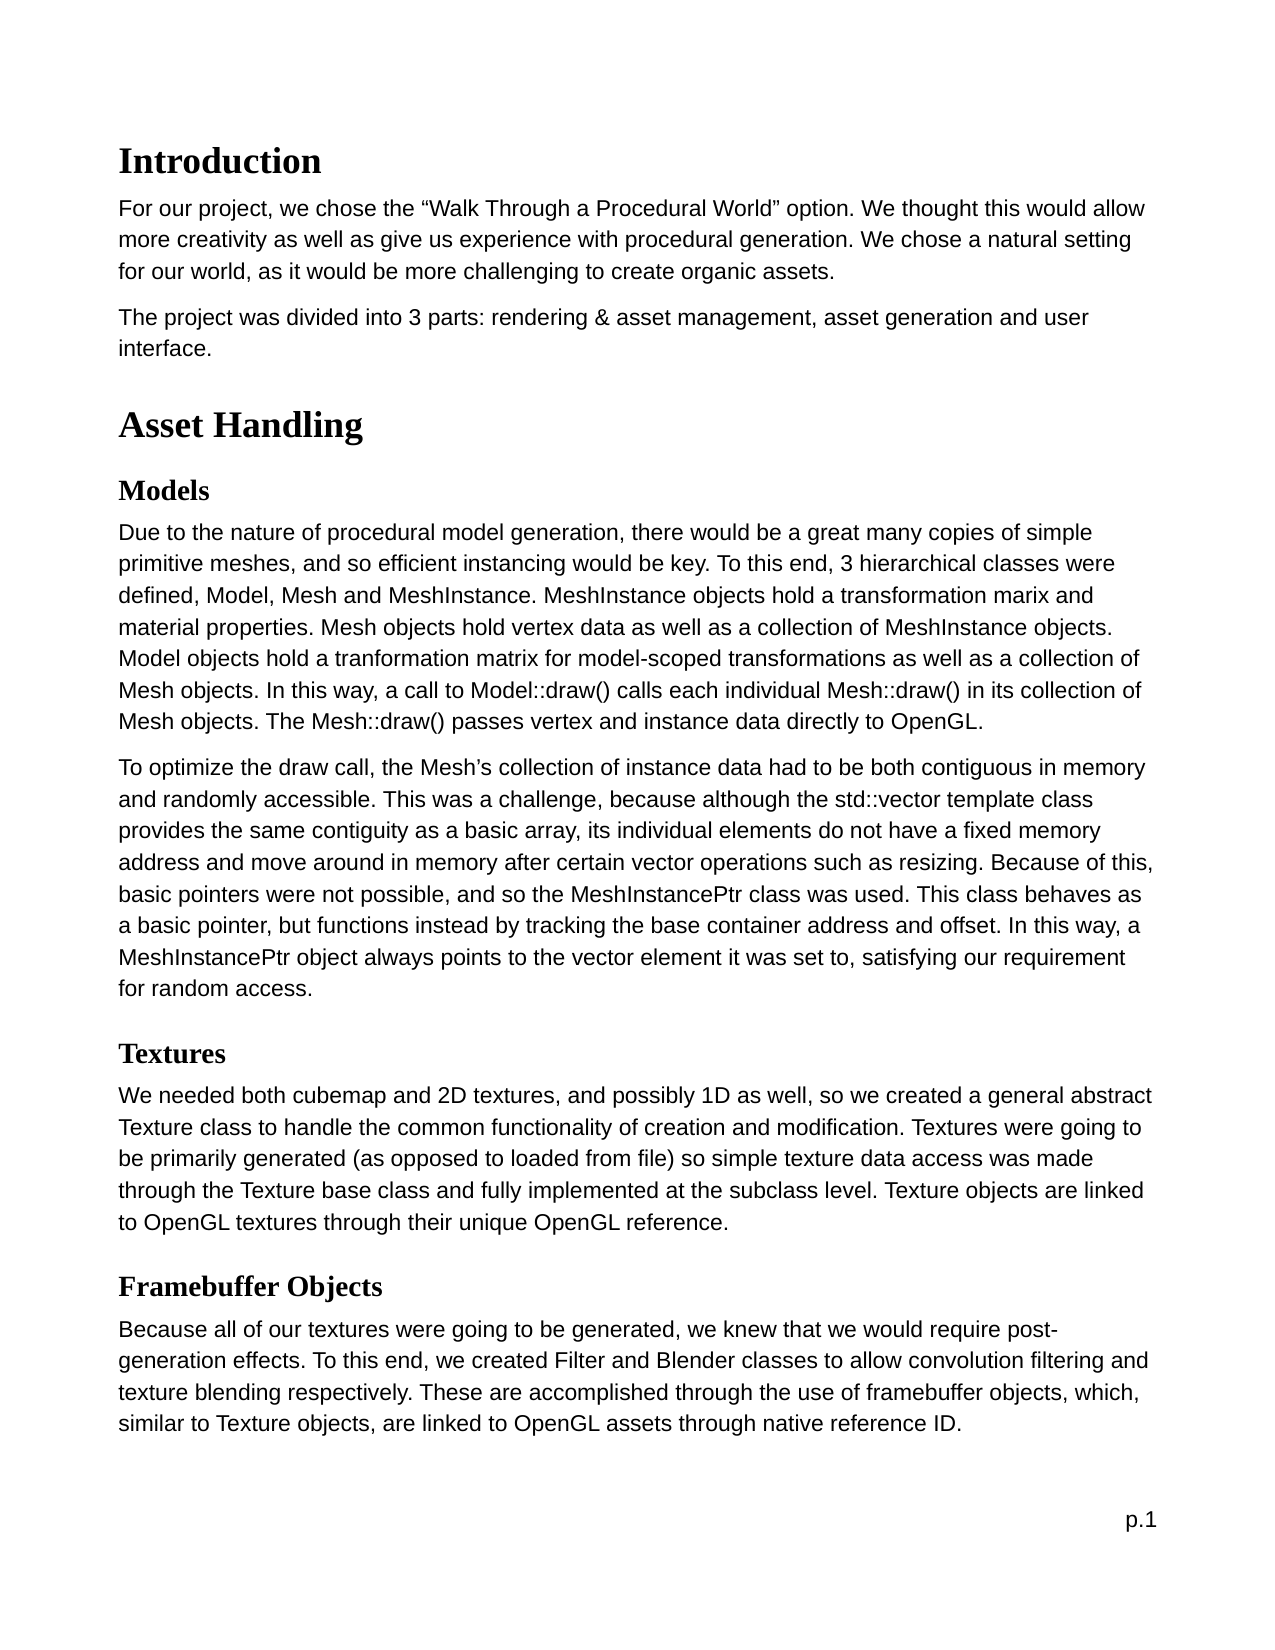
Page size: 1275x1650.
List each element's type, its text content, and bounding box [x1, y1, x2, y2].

text The project was divided into 3 parts: rendering & asset management, asset generation and user interface. [118, 304, 1157, 362]
text Because all of our textures were going to be generated, we knew that we would require post-generation effects. To this end, we created Filter and Blender classes to allow convolution filtering and texture blending respectively. These are accomplished through the use of framebuffer objects, which, similar to Texture objects, are linked to OpenGL assets through native reference ID. [118, 1316, 1157, 1437]
text We needed both cubemap and 2D textures, and possibly 1D as well, so we created a general abstract Texture class to handle the common functionality of creation and modification. Textures were going to be primarily generated (as opposed to loaded from file) so simple texture data access was made through the Texture base class and fully implemented at the subclass level. Texture objects are linked to OpenGL textures through their unique OpenGL reference. [118, 1082, 1157, 1235]
text Due to the nature of procedural model generation, there would be a great many copies of simple primitive meshes, and so efficient instancing would be key. To this end, 3 hierarchical classes were defined, Model, Mesh and MeshInstance. MeshInstance objects hold a transformation marix and material properties. Mesh objects hold vertex data as well as a collection of MeshInstance objects. Model objects hold a tranformation matrix for model-scoped transformations as well as a collection of Mesh objects. In this way, a call to Model::draw() calls each individual Mesh::draw() in its collection of Mesh objects. The Mesh::draw() passes vertex and instance data directly to OpenGL. [118, 519, 1157, 734]
subtitle Textures [118, 1036, 1157, 1070]
subtitle Introduction [118, 139, 1157, 182]
text To optimize the draw call, the Mesh’s collection of instance data had to be both contiguous in memory and randomly accessible. This was a challenge, because although the std::vector template class provides the same contiguity as a basic array, its individual elements do not have a fixed memory address and move around in memory after certain vector operations such as resizing. Because of this, basic pointers were not possible, and so the MeshInstancePtr class was used. This class behaves as a basic pointer, but functions instead by tracking the base container address and offset. In this way, a MeshInstancePtr object always points to the vector element it was set to, satisfying our requirement for random access. [118, 754, 1157, 1002]
subtitle Framebuffer Objects [118, 1269, 1157, 1303]
subtitle Models [118, 473, 1157, 506]
subtitle Asset Handling [118, 402, 1157, 446]
text For our project, we chose the “Walk Through a Procedural World” option. We thought this would allow more creativity as well as give us experience with procedural generation. We chose a natural setting for our world, as it would be more challenging to create organic assets. [118, 194, 1157, 284]
